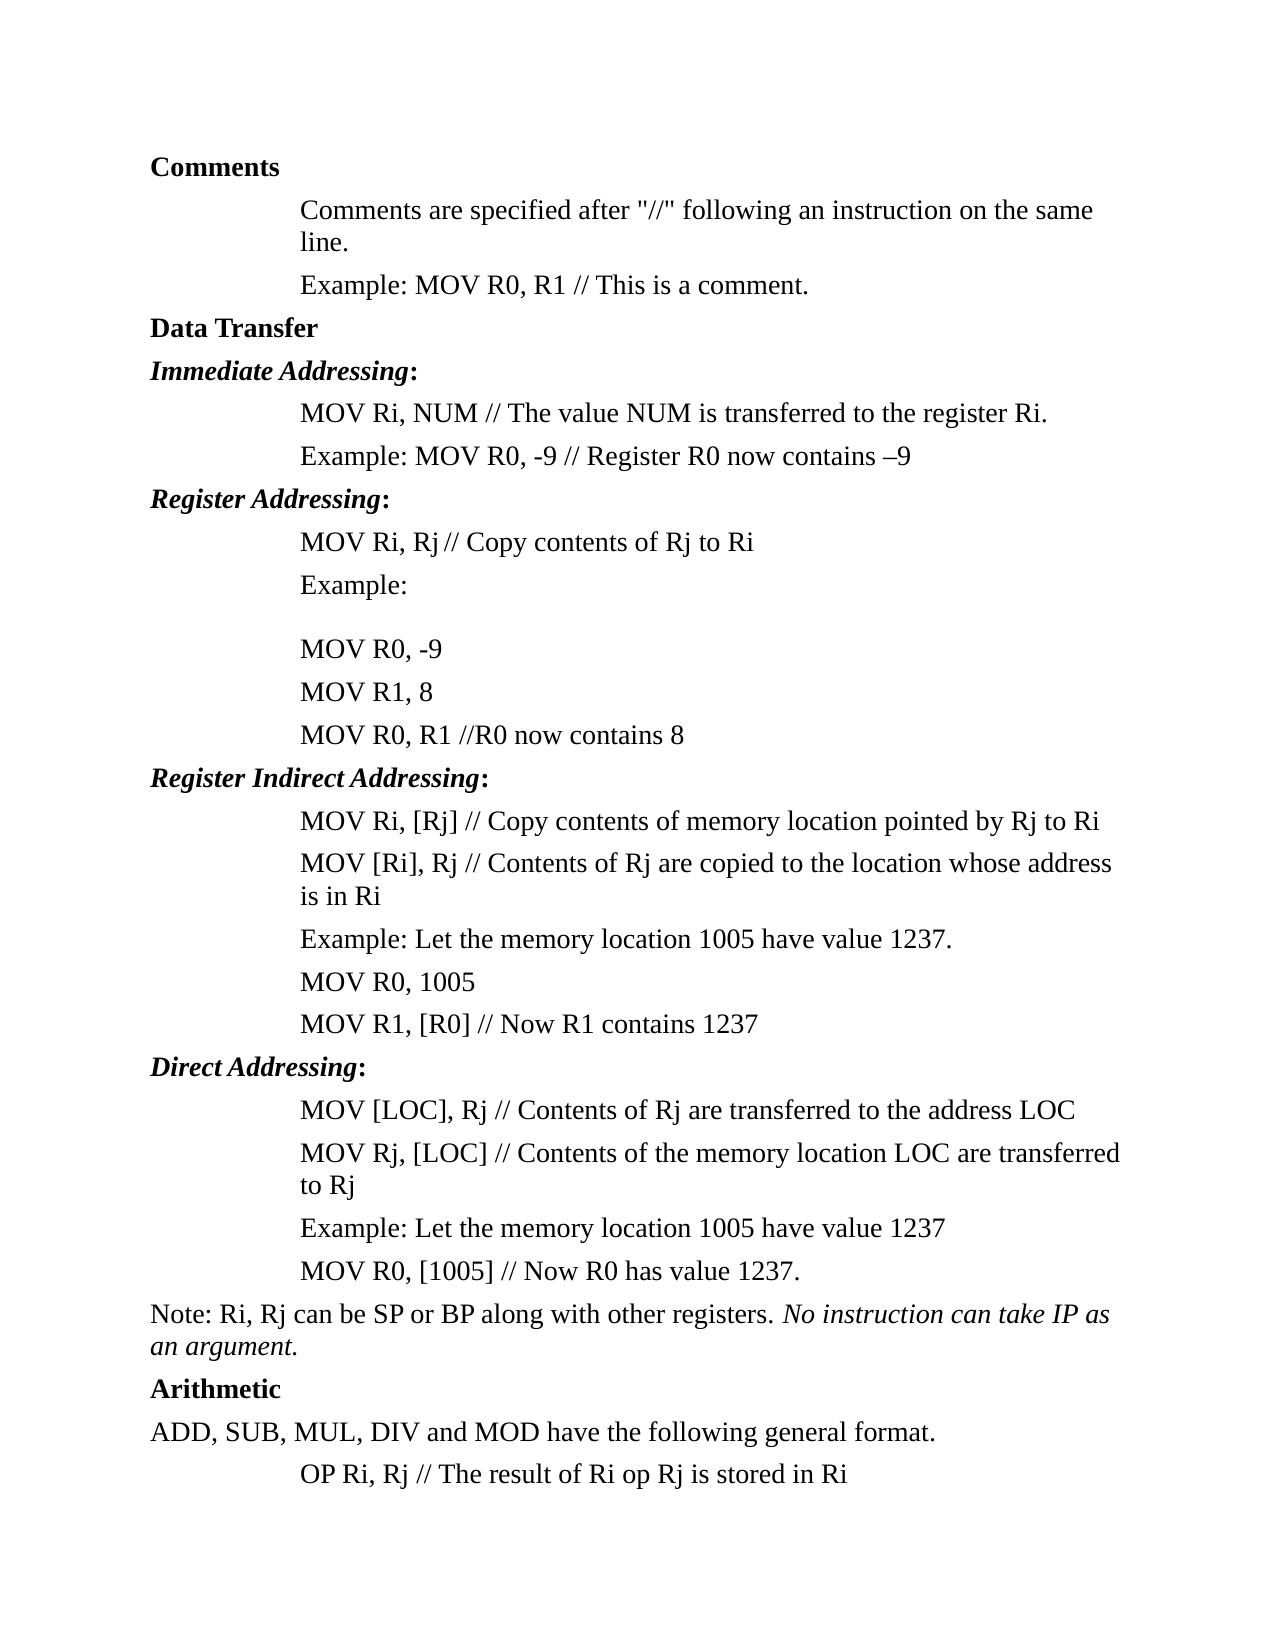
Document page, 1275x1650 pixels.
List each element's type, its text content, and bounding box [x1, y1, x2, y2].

text Arithmetic [150, 1372, 1125, 1404]
text MOV Ri, Rj // Copy contents of Rj to Ri [300, 525, 1125, 557]
text Example: MOV R0, -9 [300, 568, 1125, 665]
text Immediate Addressing: [150, 354, 1125, 386]
text Example: MOV R0, -9 // Register R0 now contains –9 [300, 439, 1125, 472]
text MOV Rj, [LOC] // Contents of the memory location LOC are transferred to Rj [300, 1136, 1125, 1201]
text Comments [150, 150, 1125, 182]
text MOV R1, 8 [300, 675, 1125, 708]
text Example: MOV R0, R1 // This is a comment. [300, 268, 1125, 300]
text Comments are specified after "//" following an instruction on the same line. [300, 193, 1125, 258]
text Register Indirect Addressing: [150, 761, 1125, 793]
text MOV R0, R1 //R0 now contains 8 [300, 718, 1125, 751]
text MOV [Ri], Rj // Contents of Rj are copied to the location whose address is in Ri [300, 847, 1125, 911]
text Data Transfer [150, 311, 1125, 343]
text OP Ri, Rj // The result of Ri op Rj is stored in Ri [300, 1457, 1125, 1490]
text Example: Let the memory location 1005 have value 1237 [300, 1211, 1125, 1243]
text Register Addressing: [150, 482, 1125, 514]
text Example: Let the memory location 1005 have value 1237. [300, 922, 1125, 954]
text MOV Ri, [Rj] // Copy contents of memory location pointed by Rj to Ri [300, 804, 1125, 836]
text MOV Ri, NUM // The value NUM is transferred to the register Ri. [300, 396, 1125, 429]
text MOV R0, [1005] // Now R0 has value 1237. [300, 1254, 1125, 1286]
text Direct Addressing: [150, 1050, 1125, 1083]
text MOV R0, 1005 [300, 964, 1125, 997]
text MOV R1, [R0] // Now R1 contains 1237 [300, 1007, 1125, 1040]
text Note: Ri, Rj can be SP or BP along with other registers. No instruction can take IP as an argument. [150, 1297, 1125, 1361]
text MOV [LOC], Rj // Contents of Rj are transferred to the address LOC [300, 1093, 1125, 1125]
text ADD, SUB, MUL, DIV and MOD have the following general format. [150, 1415, 1125, 1447]
